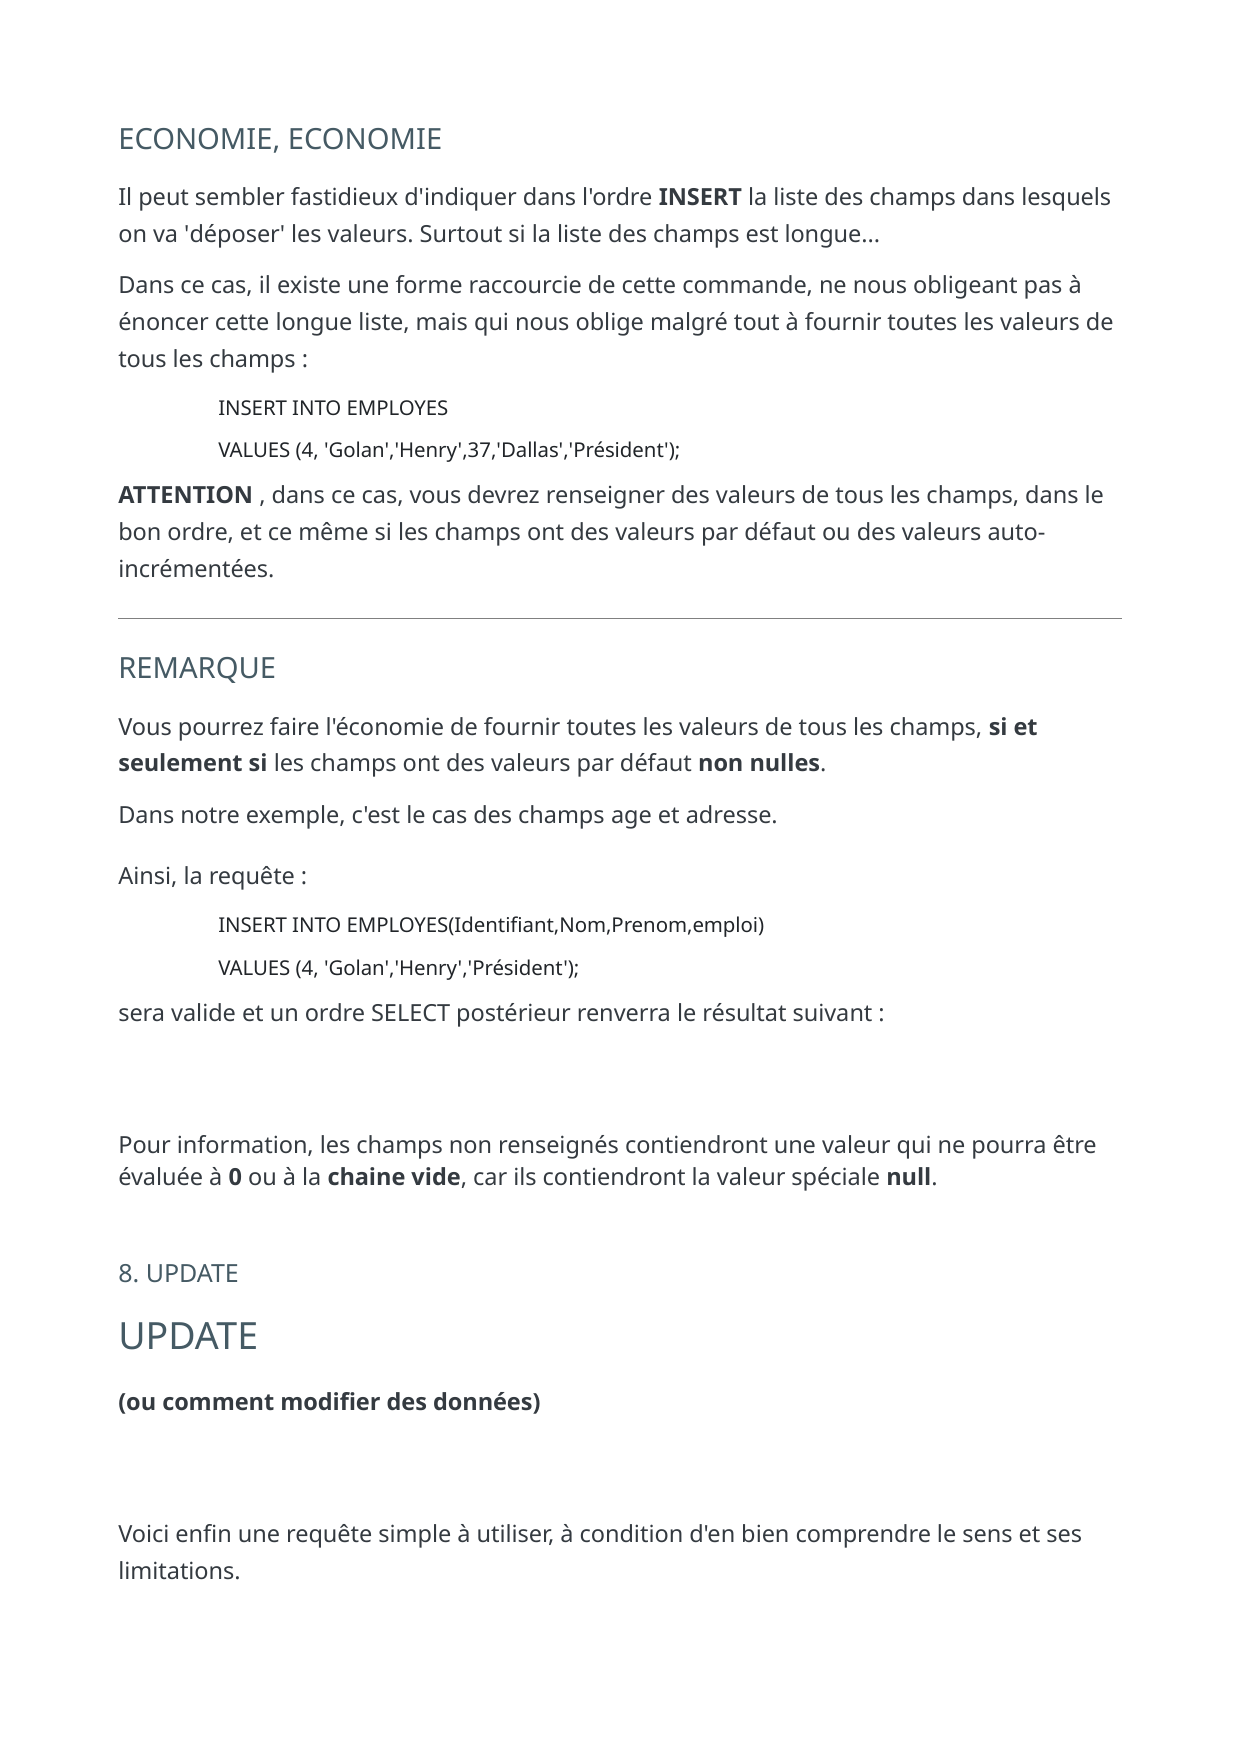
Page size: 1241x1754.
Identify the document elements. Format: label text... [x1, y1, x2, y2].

text Il peut sembler fastidieux d'indiquer dans l'ordre INSERT la liste des champs dans lesquels on va 'déposer' les valeurs. Surtout si la liste des champs est longue... [118, 180, 1122, 249]
text Vous pourrez faire l'économie de fournir toutes les valeurs de tous les champs, si et seulement si les champs ont des valeurs par défaut non nulles. [118, 710, 1122, 779]
text Pour information, les champs non renseignés contiendront une valeur qui ne pourra être évaluée à 0 ou à la chaine vide, car ils contiendront la valeur spéciale null. [118, 1128, 1122, 1192]
subtitle REMARQUE [118, 648, 1122, 687]
text sera valide et un ordre SELECT postérieur renverra le résultat suivant : [118, 996, 1122, 1028]
text (ou comment modifier des données) [118, 1385, 1122, 1417]
text ATTENTION , dans ce cas, vous devrez renseigner des valeurs de tous les champs, dans le bon ordre, et ce même si les champs ont des valeurs par défaut ou des valeurs auto-incrémentées. [118, 478, 1122, 584]
subtitle ECONOMIE, ECONOMIE [118, 118, 1122, 158]
text Dans ce cas, il existe une forme raccourcie de cette commande, ne nous obligeant pas à énoncer cette longue liste, mais qui nous oblige malgré tout à fournir toutes les valeurs de tous les champs : [118, 268, 1122, 374]
text VALUES (4, 'Golan','Henry',37,'Dallas','Président'); [118, 436, 1122, 464]
text Dans notre exemple, c'est le cas des champs age et adresse. [118, 798, 1122, 830]
text INSERT INTO EMPLOYES(Identifiant,Nom,Prenom,emploi) [118, 911, 1122, 939]
text INSERT INTO EMPLOYES [118, 393, 1122, 421]
text VALUES (4, 'Golan','Henry','Président'); [118, 953, 1122, 981]
text Voici enfin une requête simple à utiliser, à condition d'en bien comprendre le sens et ses limitations. [118, 1517, 1122, 1586]
subtitle UPDATE [118, 1309, 1122, 1360]
text Ainsi, la requête : [118, 859, 1122, 891]
text 8. UPDATE [118, 1222, 1122, 1290]
